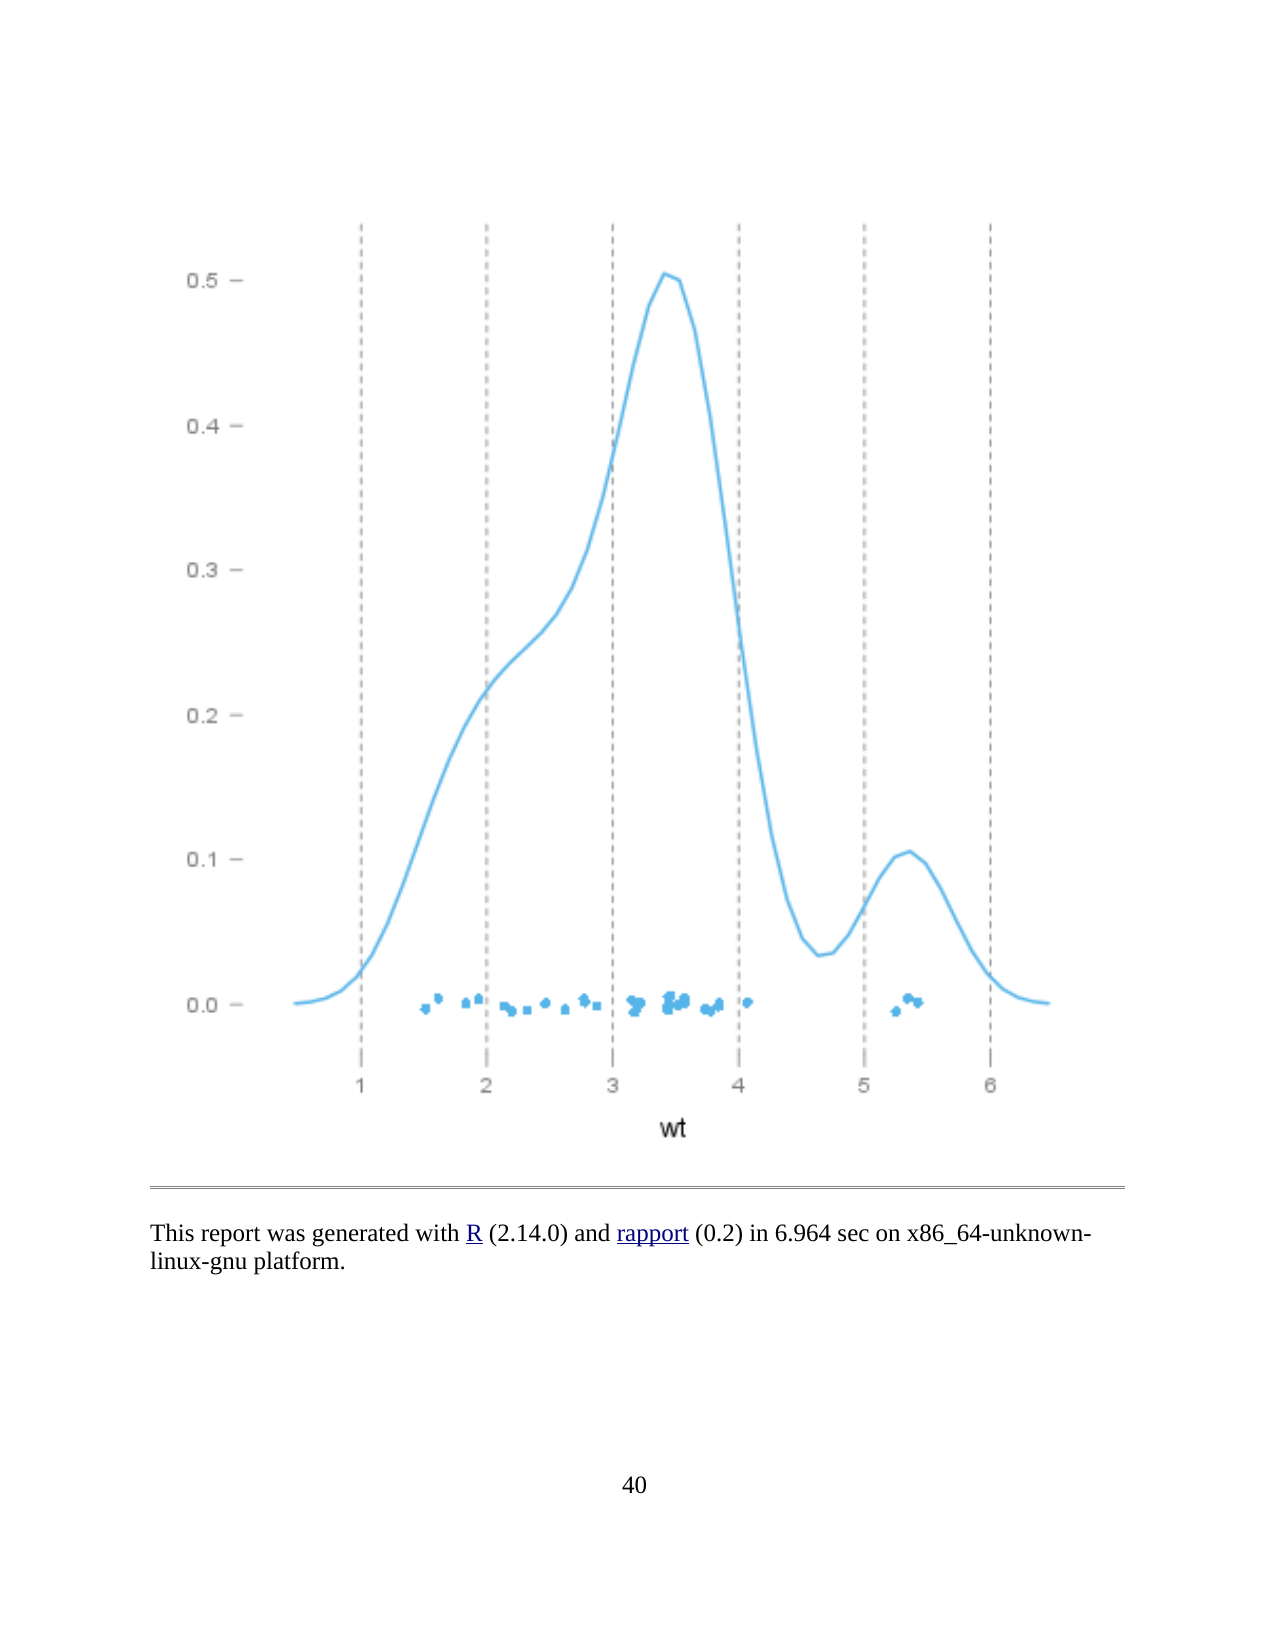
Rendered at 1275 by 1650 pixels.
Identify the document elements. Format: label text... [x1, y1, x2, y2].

text This report was generated with R (2.14.0) and rapport (0.2) in 6.964 sec on x86_64-unknown-linux-gnu platform. [150, 1218, 1125, 1275]
picture [150, 150, 1163, 1163]
